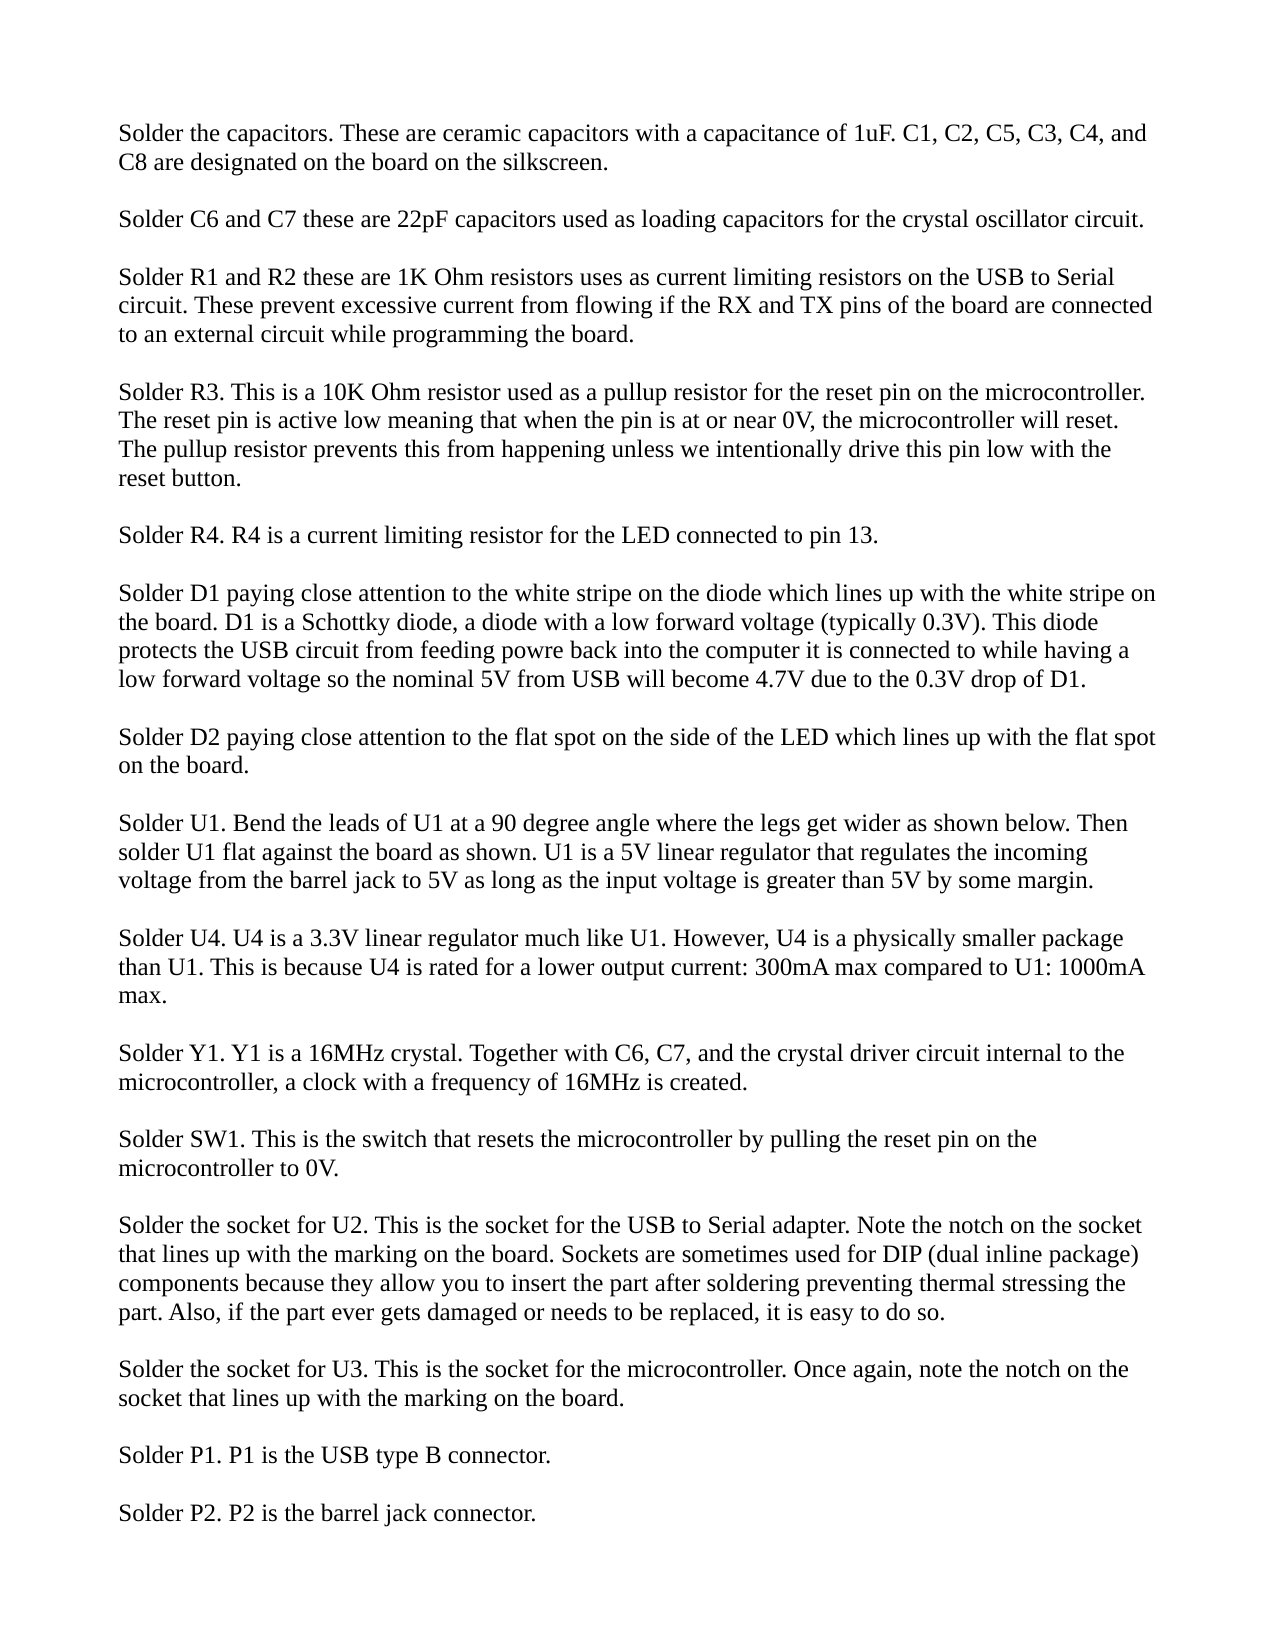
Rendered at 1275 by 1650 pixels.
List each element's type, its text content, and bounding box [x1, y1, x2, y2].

text Solder P2. P2 is the barrel jack connector. [118, 1498, 1157, 1527]
text Solder D1 paying close attention to the white stripe on the diode which lines up with the white stripe on the board. D1 is a Schottky diode, a diode with a low forward voltage (typically 0.3V). This diode protects the USB circuit from feeding powre back into the computer it is connected to while having a low forward voltage so the nominal 5V from USB will become 4.7V due to the 0.3V drop of D1. [118, 578, 1157, 693]
text Solder SW1. This is the switch that resets the microcontroller by pulling the reset pin on the microcontroller to 0V. [118, 1124, 1157, 1182]
text Solder Y1. Y1 is a 16MHz crystal. Together with C6, C7, and the crystal driver circuit internal to the microcontroller, a clock with a frequency of 16MHz is created. [118, 1038, 1157, 1096]
text Solder P1. P1 is the USB type B connector. [118, 1441, 1157, 1469]
text Solder U4. U4 is a 3.3V linear regulator much like U1. However, U4 is a physically smaller package than U1. This is because U4 is rated for a lower output current: 300mA max compared to U1: 1000mA max. [118, 923, 1157, 1009]
text Solder the capacitors. These are ceramic capacitors with a capacitance of 1uF. C1, C2, C5, C3, C4, and C8 are designated on the board on the silkscreen. [118, 118, 1157, 176]
text Solder C6 and C7 these are 22pF capacitors used as loading capacitors for the crystal oscillator circuit. [118, 204, 1157, 233]
text Solder D2 paying close attention to the flat spot on the side of the LED which lines up with the flat spot on the board. [118, 722, 1157, 779]
text Solder R4. R4 is a current limiting resistor for the LED connected to pin 13. [118, 521, 1157, 549]
text Solder the socket for U3. This is the socket for the microcontroller. Once again, note the notch on the socket that lines up with the marking on the board. [118, 1354, 1157, 1412]
text Solder R1 and R2 these are 1K Ohm resistors uses as current limiting resistors on the USB to Serial circuit. These prevent excessive current from flowing if the RX and TX pins of the board are connected to an external circuit while programming the board. [118, 262, 1157, 348]
text Solder U1. Bend the leads of U1 at a 90 degree angle where the legs get wider as shown below. Then solder U1 flat against the board as shown. U1 is a 5V linear regulator that regulates the incoming voltage from the barrel jack to 5V as long as the input voltage is greater than 5V by some margin. [118, 808, 1157, 894]
text Solder R3. This is a 10K Ohm resistor used as a pullup resistor for the reset pin on the microcontroller. The reset pin is active low meaning that when the pin is at or near 0V, the microcontroller will reset. The pullup resistor prevents this from happening unless we intentionally drive this pin low with the reset button. [118, 377, 1157, 492]
text Solder the socket for U2. This is the socket for the USB to Serial adapter. Note the notch on the socket that lines up with the marking on the board. Sockets are sometimes used for DIP (dual inline package) components because they allow you to insert the part after soldering preventing thermal stressing the part. Also, if the part ever gets damaged or needs to be replaced, it is easy to do so. [118, 1211, 1157, 1326]
